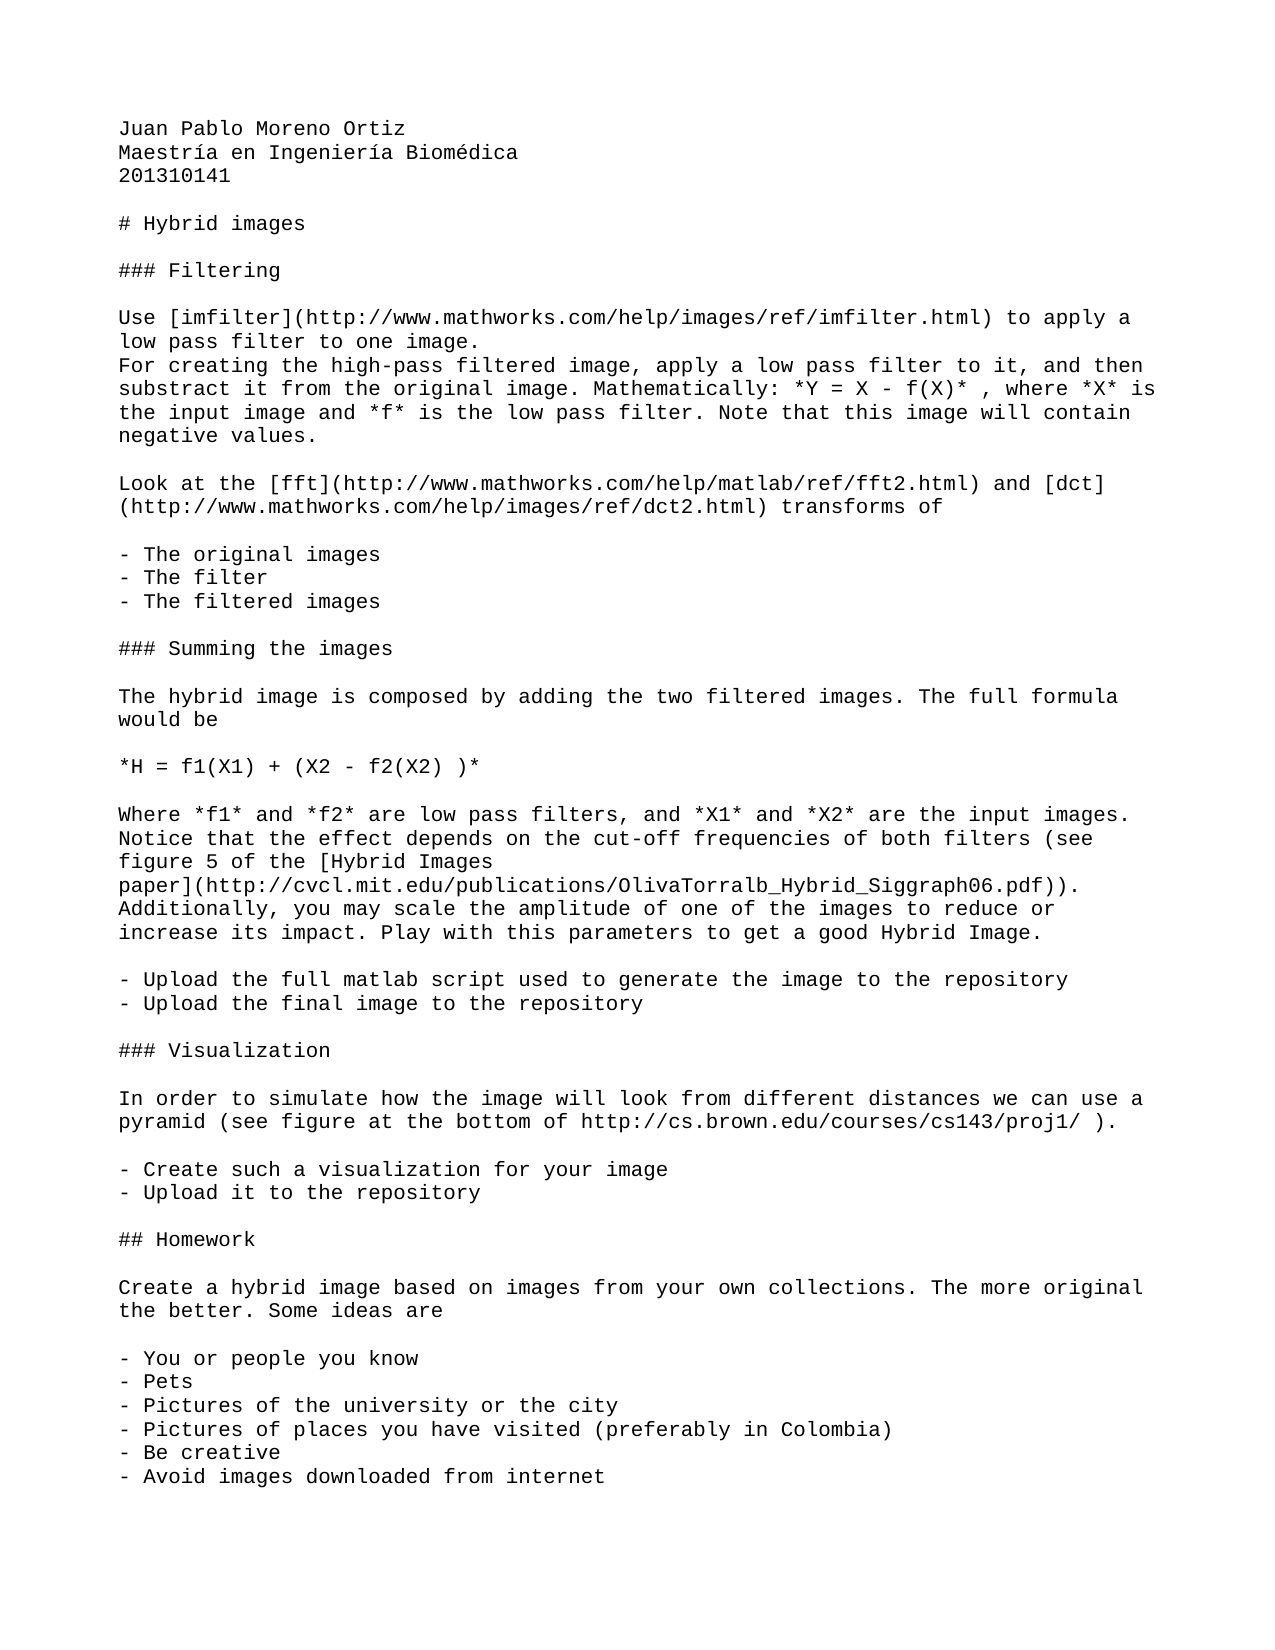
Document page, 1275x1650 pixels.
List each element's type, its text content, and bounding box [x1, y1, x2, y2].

text ### Visualization [118, 1040, 1157, 1064]
text - The filter [118, 567, 1157, 591]
text Create a hybrid image based on images from your own collections. The more original the better. Some ideas are [118, 1277, 1157, 1324]
text - Pictures of the university or the city [118, 1395, 1157, 1419]
text - Avoid images downloaded from internet [118, 1466, 1157, 1489]
text - Pets [118, 1371, 1157, 1395]
text # Hybrid images [118, 213, 1157, 236]
text - Pictures of places you have visited (preferably in Colombia) [118, 1419, 1157, 1442]
text - Upload the full matlab script used to generate the image to the repository [118, 969, 1157, 993]
text Look at the [fft](http://www.mathworks.com/help/matlab/ref/fft2.html) and [dct](http://www.mathworks.com/help/images/ref/dct2.html) transforms of [118, 473, 1157, 520]
text - Create such a visualization for your image [118, 1158, 1157, 1182]
text ### Filtering [118, 260, 1157, 284]
text - Be creative [118, 1442, 1157, 1466]
text Juan Pablo Moreno Ortiz [118, 118, 1157, 142]
text For creating the high-pass filtered image, apply a low pass filter to it, and then substract it from the original image. Mathematically: *Y = X - f(X)* , where *X* is the input image and *f* is the low pass filter. Note that this image will contain negative values. [118, 354, 1157, 449]
text - The filtered images [118, 591, 1157, 615]
text 201310141 [118, 165, 1157, 189]
text *H = f1(X1) + (X2 - f2(X2) )* [118, 757, 1157, 780]
text - Upload it to the repository [118, 1182, 1157, 1206]
text In order to simulate how the image will look from different distances we can use a pyramid (see figure at the bottom of http://cs.brown.edu/courses/cs143/proj1/ ). [118, 1088, 1157, 1135]
text Use [imfilter](http://www.mathworks.com/help/images/ref/imfilter.html) to apply a low pass filter to one image. [118, 307, 1157, 354]
text ### Summing the images [118, 638, 1157, 662]
text Where *f1* and *f2* are low pass filters, and *X1* and *X2* are the input images. Notice that the effect depends on the cut-off frequencies of both filters (see figure 5 of the [Hybrid Images paper](http://cvcl.mit.edu/publications/OlivaTorralb_Hybrid_Siggraph06.pdf)). Additionally, you may scale the amplitude of one of the images to reduce or increase its impact. Play with this parameters to get a good Hybrid Image. [118, 804, 1157, 946]
text The hybrid image is composed by adding the two filtered images. The full formula would be [118, 686, 1157, 733]
text - The original images [118, 544, 1157, 567]
text - You or people you know [118, 1348, 1157, 1371]
text Maestría en Ingeniería Biomédica [118, 142, 1157, 165]
text - Upload the final image to the repository [118, 993, 1157, 1017]
text ## Homework [118, 1229, 1157, 1253]
